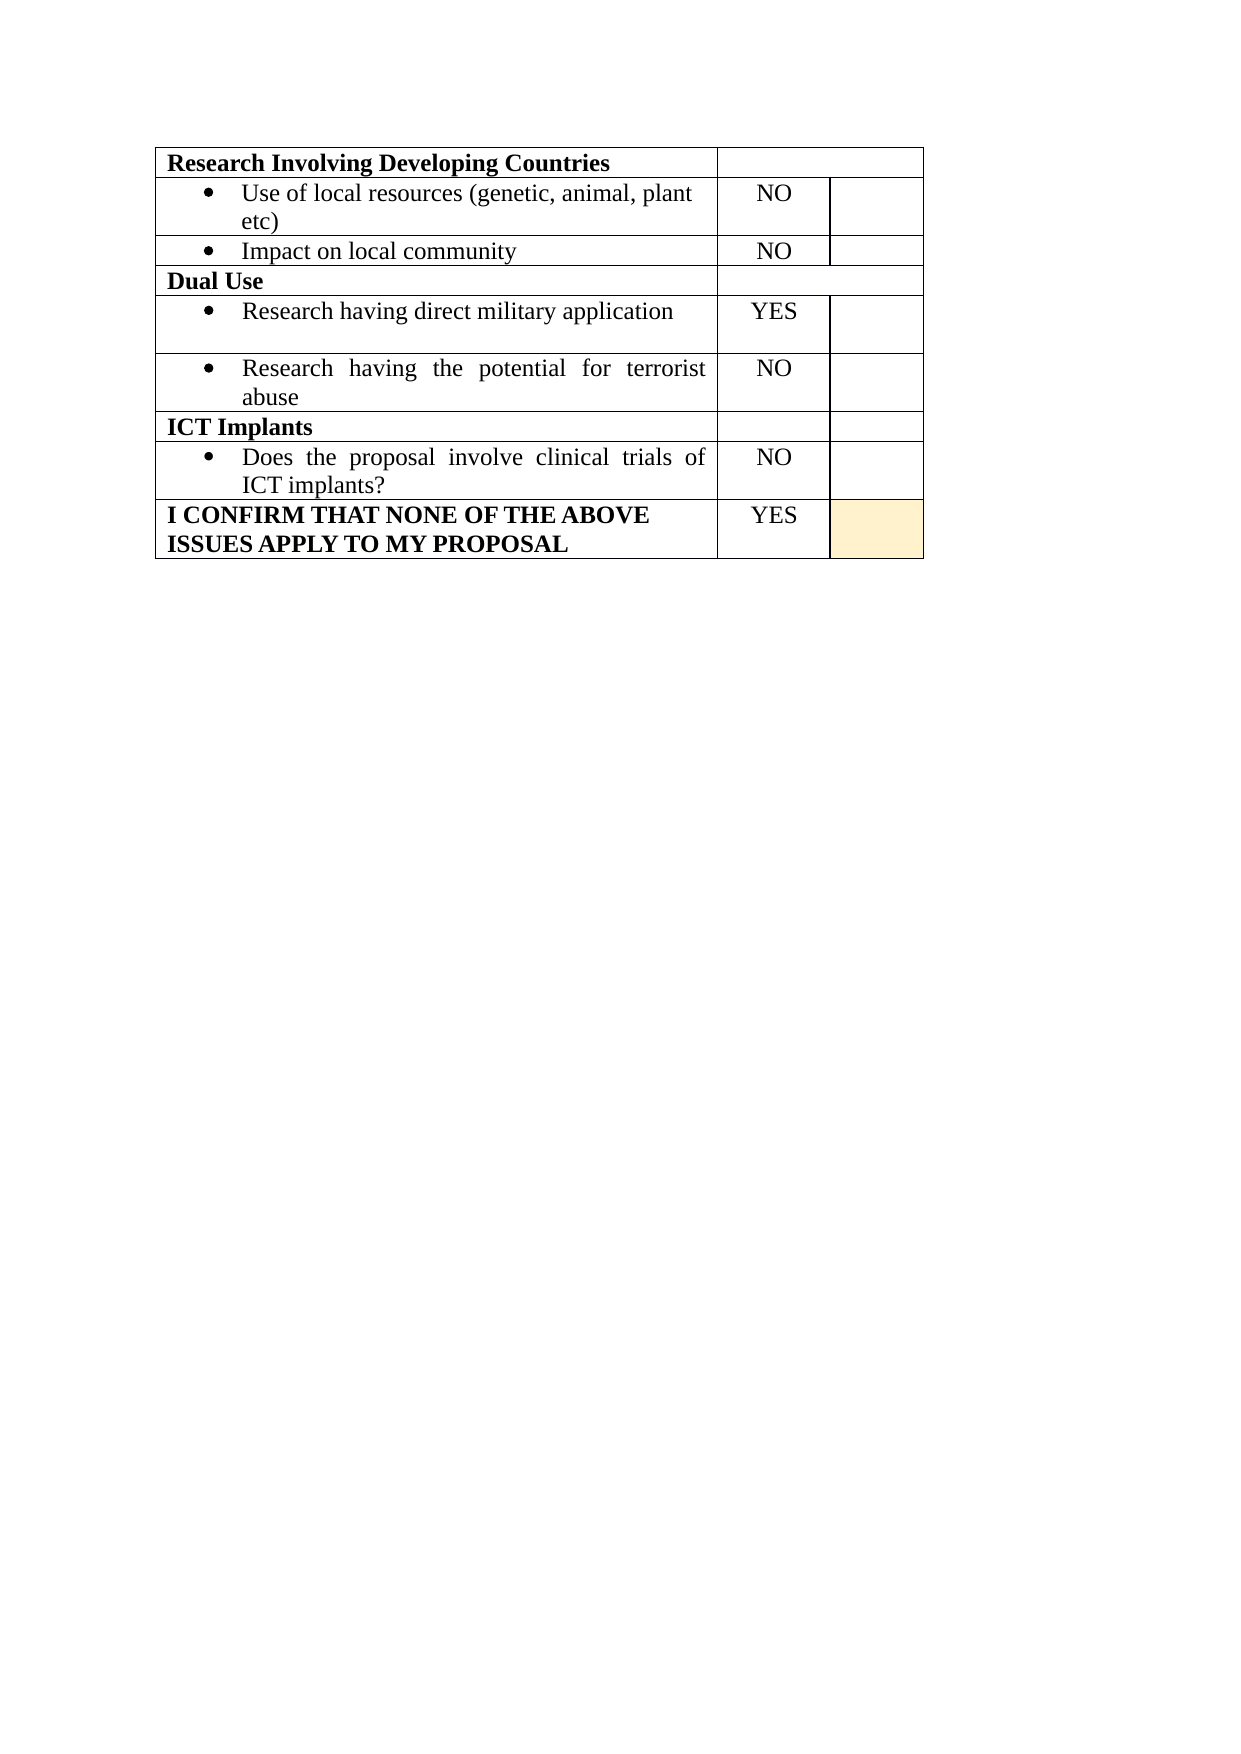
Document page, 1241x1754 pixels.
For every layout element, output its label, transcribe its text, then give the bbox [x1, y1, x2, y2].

table_cell [718, 266, 830, 295]
table_cell [831, 412, 923, 441]
table_cell [830, 266, 923, 295]
table_cell [718, 412, 829, 441]
table_cell I CONFIRM THAT NONE OF THE ABOVE ISSUES APPLY TO MY PROPOSAL [156, 500, 717, 558]
table_cell NO [718, 178, 829, 235]
table_cell Impact on local community [156, 236, 717, 265]
table_cell Research having the potential for terrorist abuse [156, 354, 717, 411]
table_cell ICT Implants [156, 412, 717, 441]
table_cell [831, 500, 923, 558]
table_cell [831, 236, 923, 265]
table_cell [831, 442, 923, 499]
table_cell [831, 354, 923, 411]
table_header [830, 148, 923, 177]
table_cell [831, 296, 923, 352]
table_cell Does the proposal involve clinical trials of ICT implants? [156, 442, 717, 499]
table_header Research Involving Developing Countries [156, 148, 717, 177]
table_cell NO [718, 354, 829, 411]
table_cell Dual Use [156, 266, 717, 295]
table_cell Research having direct military application [156, 296, 717, 352]
table_cell [831, 178, 923, 235]
table_header [718, 148, 830, 177]
table_cell YES [718, 500, 829, 558]
table_cell NO [718, 442, 829, 499]
table_cell YES [718, 296, 829, 352]
table_cell Use of local resources (genetic, animal, plant etc) [156, 178, 717, 235]
table_cell NO [718, 236, 829, 265]
